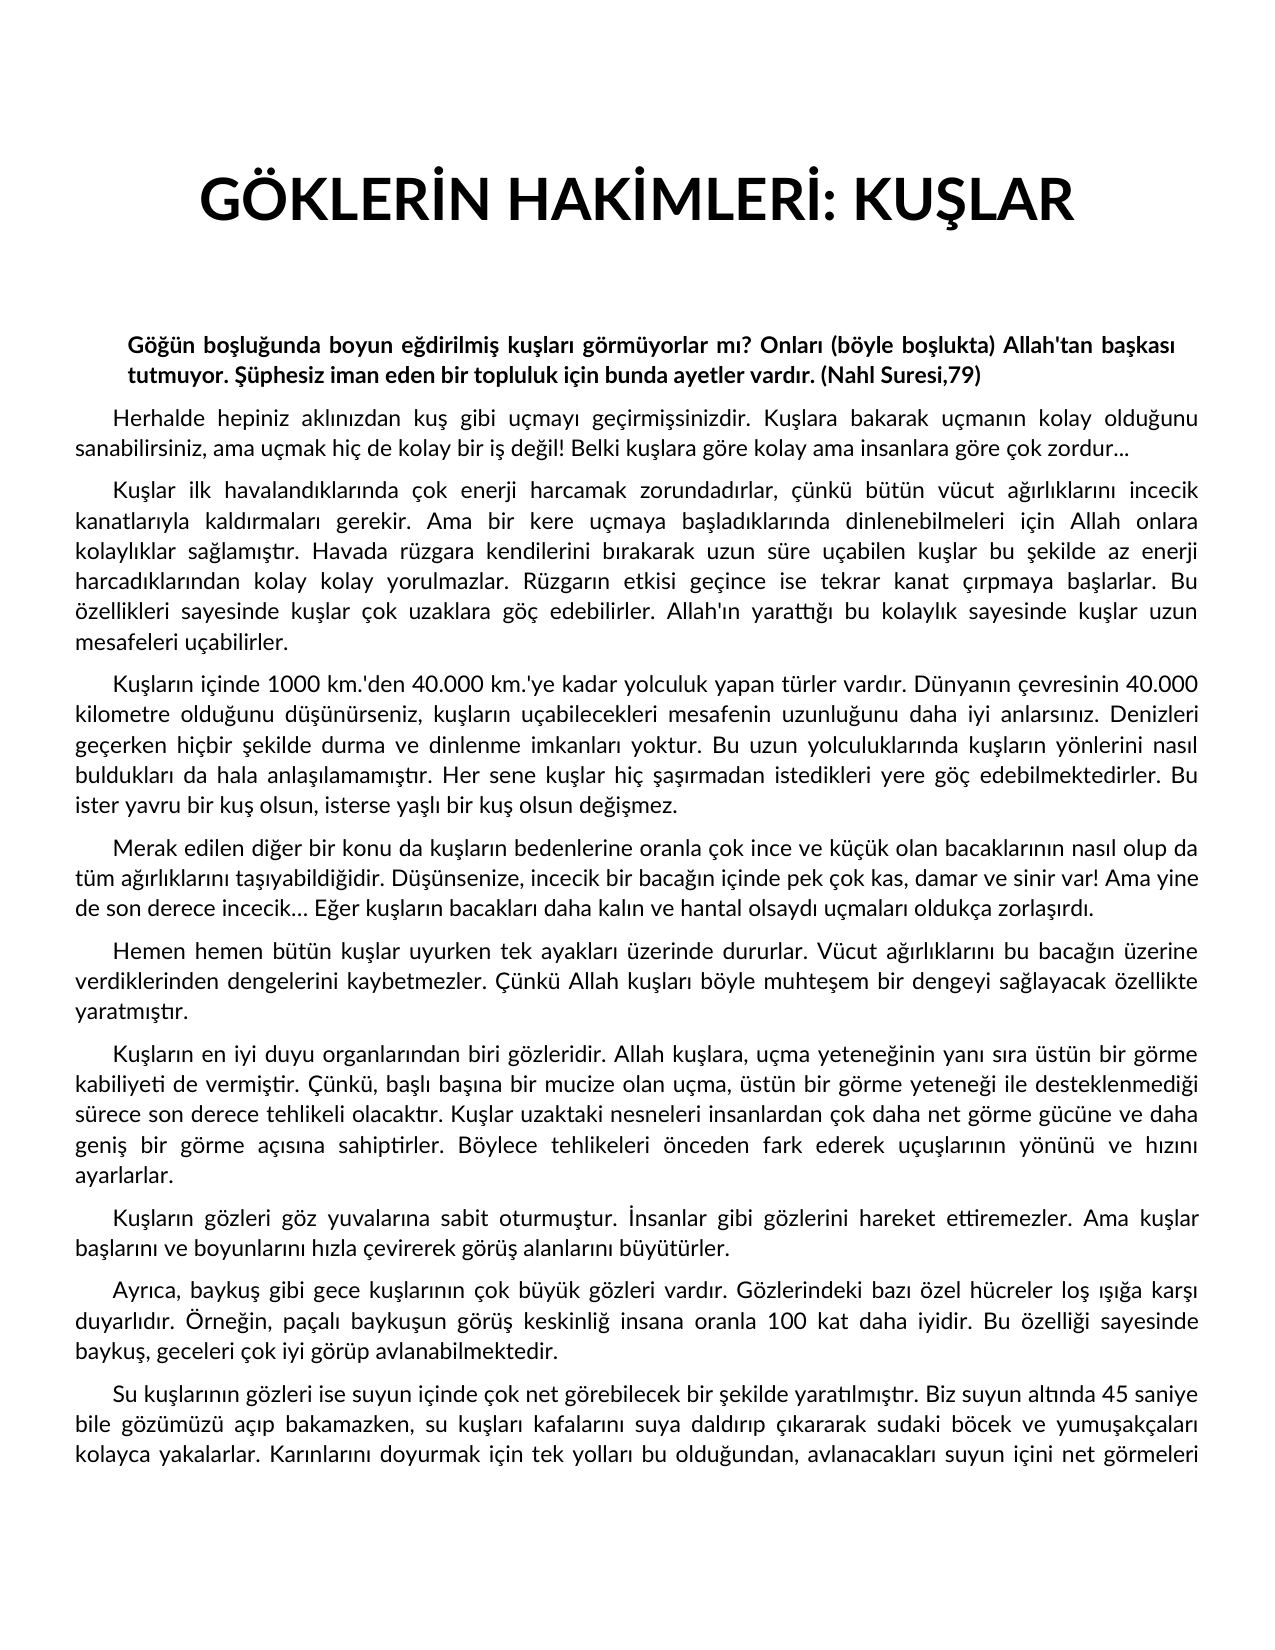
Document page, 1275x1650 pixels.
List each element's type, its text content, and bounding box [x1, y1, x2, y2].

text Göğün boşluğunda boyun eğdirilmiş kuşları görmüyorlar mı? Onları (böyle boşlukta) Allah'tan başkası tutmuyor. Şüphesiz iman eden bir topluluk için bunda ayetler vardır. (Nahl Suresi,79) [127, 330, 1177, 388]
text Herhalde hepiniz aklınızdan kuş gibi uçmayı geçirmişsinizdir. Kuşlara bakarak uçmanın kolay olduğunu sanabilirsiniz, ama uçmak hiç de kolay bir iş değil! Belki kuşlara göre kolay ama insanlara göre çok zordur... [75, 403, 1200, 461]
subtitle GÖKLERİN HAKİMLERİ: KUŞLAR [75, 162, 1200, 232]
text Kuşların gözleri göz yuvalarına sabit oturmuştur. İnsanlar gibi gözlerini hareket ettiremezler. Ama kuşlar başlarını ve boyunlarını hızla çevirerek görüş alanlarını büyütürler. [75, 1203, 1200, 1261]
text Su kuşlarının gözleri ise suyun içinde çok net görebilecek bir şekilde yaratılmıştır. Biz suyun altında 45 saniye bile gözümüzü açıp bakamazken, su kuşları kafalarını suya daldırıp çıkararak sudaki böcek ve yumuşakçaları kolayca yakalarlar. Karınlarını doyurmak için tek yolları bu olduğundan, avlanacakları suyun içini net görmeleri [75, 1379, 1200, 1467]
text Merak edilen diğer bir konu da kuşların bedenlerine oranla çok ince ve küçük olan bacaklarının nasıl olup da tüm ağırlıklarını taşıyabildiğidir. Düşünsenize, incecik bir bacağın içinde pek çok kas, damar ve sinir var! Ama yine de son derece incecik… Eğer kuşların bacakları daha kalın ve hantal olsaydı uçmaları oldukça zorlaşırdı. [75, 833, 1200, 921]
text Kuşlar ilk havalandıklarında çok enerji harcamak zorundadırlar, çünkü bütün vücut ağırlıklarını incecik kanatlarıyla kaldırmaları gerekir. Ama bir kere uçmaya başladıklarında dinlenebilmeleri için Allah onlara kolaylıklar sağlamıştır. Havada rüzgara kendilerini bırakarak uzun süre uçabilen kuşlar bu şekilde az enerji harcadıklarından kolay kolay yorulmazlar. Rüzgarın etkisi geçince ise tekrar kanat çırpmaya başlarlar. Bu özellikleri sayesinde kuşlar çok uzaklara göç edebilirler. Allah'ın yarattığı bu kolaylık sayesinde kuşlar uzun mesafeleri uçabilirler. [75, 476, 1200, 655]
text Kuşların içinde 1000 km.'den 40.000 km.'ye kadar yolculuk yapan türler vardır. Dünyanın çevresinin 40.000 kilometre olduğunu düşünürseniz, kuşların uçabilecekleri mesafenin uzunluğunu daha iyi anlarsınız. Denizleri geçerken hiçbir şekilde durma ve dinlenme imkanları yoktur. Bu uzun yolculuklarında kuşların yönlerini nasıl buldukları da hala anlaşılamamıştır. Her sene kuşlar hiç şaşırmadan istedikleri yere göç edebilmektedirler. Bu ister yavru bir kuş olsun, isterse yaşlı bir kuş olsun değişmez. [75, 670, 1200, 818]
text Ayrıca, baykuş gibi gece kuşlarının çok büyük gözleri vardır. Gözlerindeki bazı özel hücreler loş ışığa karşı duyarlıdır. Örneğin, paçalı baykuşun görüş keskinliğ insana oranla 100 kat daha iyidir. Bu özelliği sayesinde baykuş, geceleri çok iyi görüp avlanabilmektedir. [75, 1276, 1200, 1364]
text Hemen hemen bütün kuşlar uyurken tek ayakları üzerinde dururlar. Vücut ağırlıklarını bu bacağın üzerine verdiklerinden dengelerini kaybetmezler. Çünkü Allah kuşları böyle muhteşem bir dengeyi sağlayacak özellikte yaratmıştır. [75, 937, 1200, 1024]
text Kuşların en iyi duyu organlarından biri gözleridir. Allah kuşlara, uçma yeteneğinin yanı sıra üstün bir görme kabiliyeti de vermiştir. Çünkü, başlı başına bir mucize olan uçma, üstün bir görme yeteneği ile desteklenmediği sürece son derece tehlikeli olacaktır. Kuşlar uzaktaki nesneleri insanlardan çok daha net görme gücüne ve daha geniş bir görme açısına sahiptirler. Böylece tehlikeleri önceden fark ederek uçuşlarının yönünü ve hızını ayarlarlar. [75, 1040, 1200, 1188]
